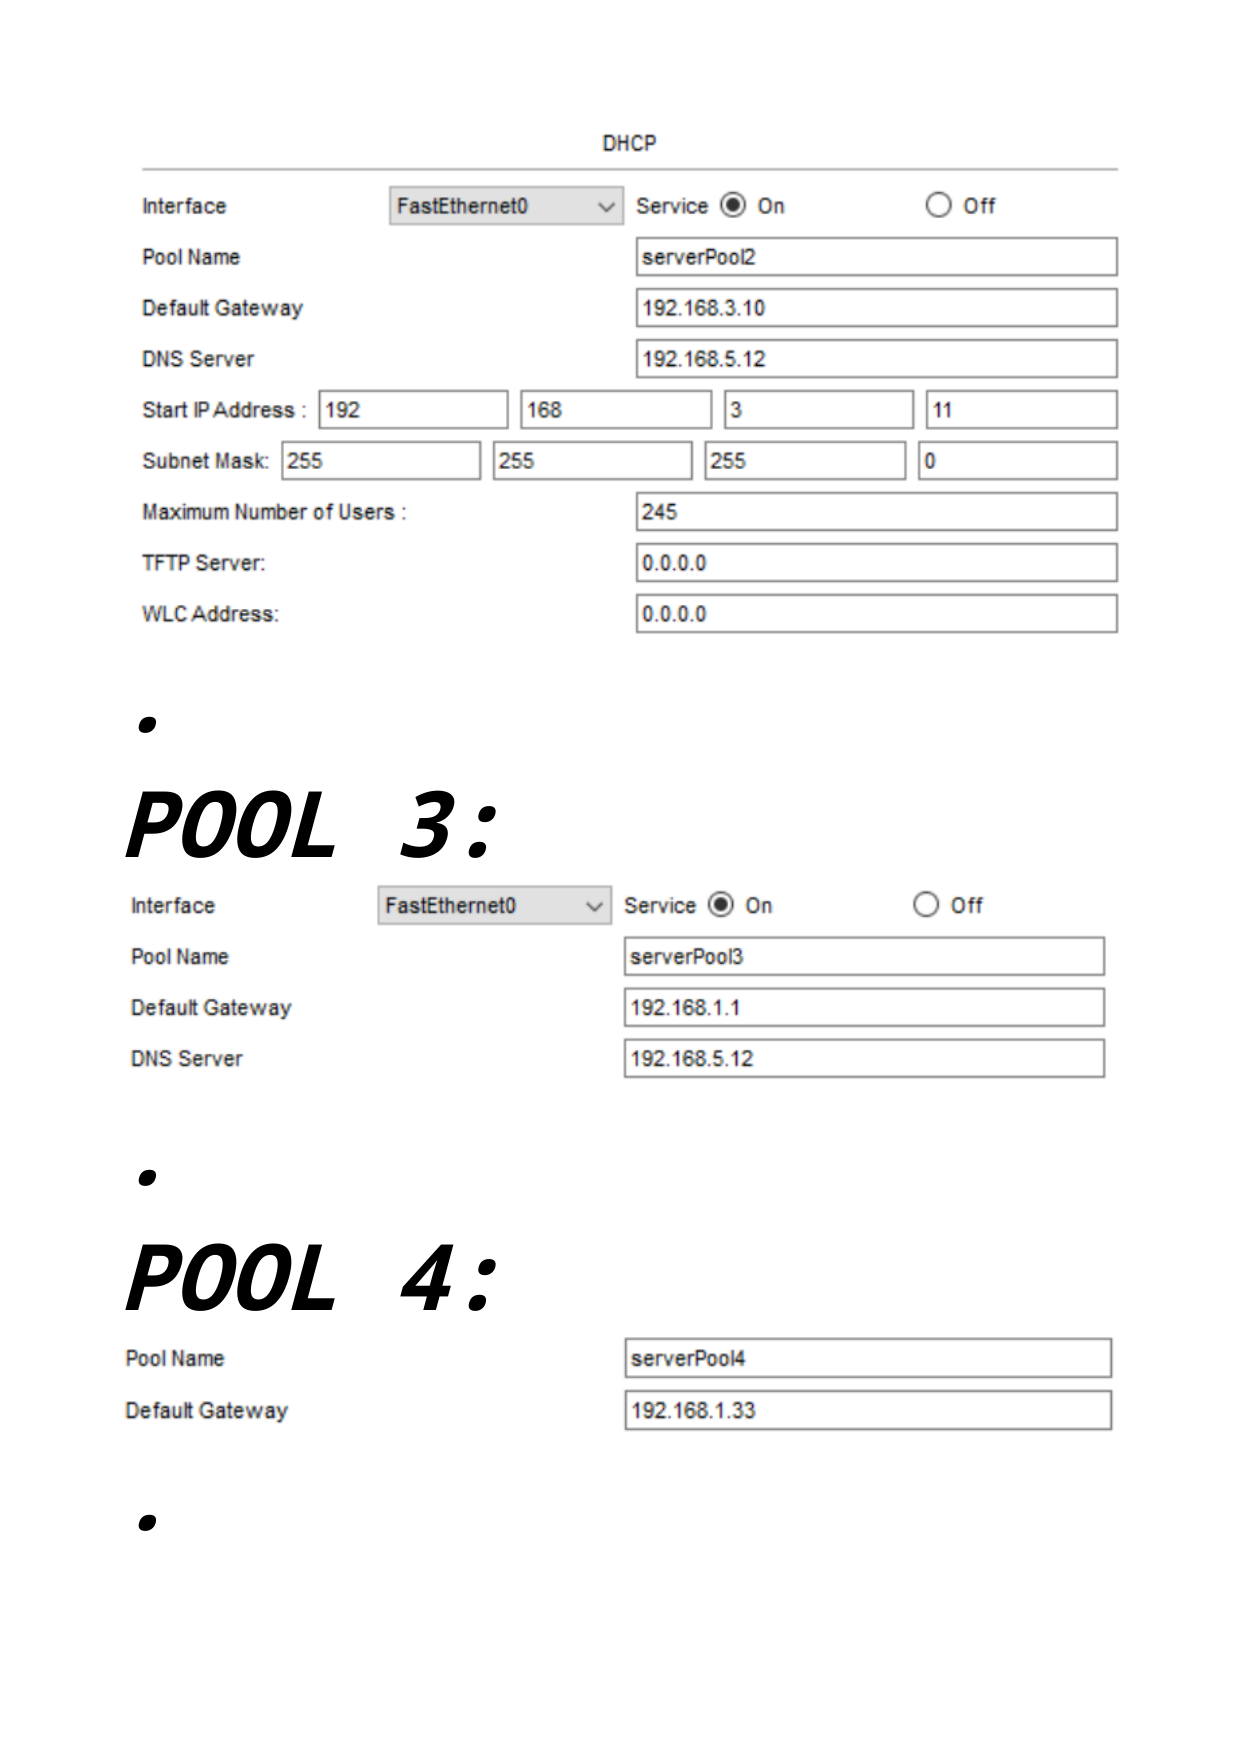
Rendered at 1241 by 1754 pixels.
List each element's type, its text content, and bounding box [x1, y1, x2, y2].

text . [118, 1087, 1122, 1212]
text . [118, 1433, 1122, 1557]
picture [118, 118, 1123, 635]
text . [118, 635, 1122, 759]
picture [118, 1336, 1123, 1433]
picture [118, 883, 1123, 1087]
text POOL 4: [118, 1212, 1122, 1336]
text POOL 3: [118, 759, 1122, 883]
